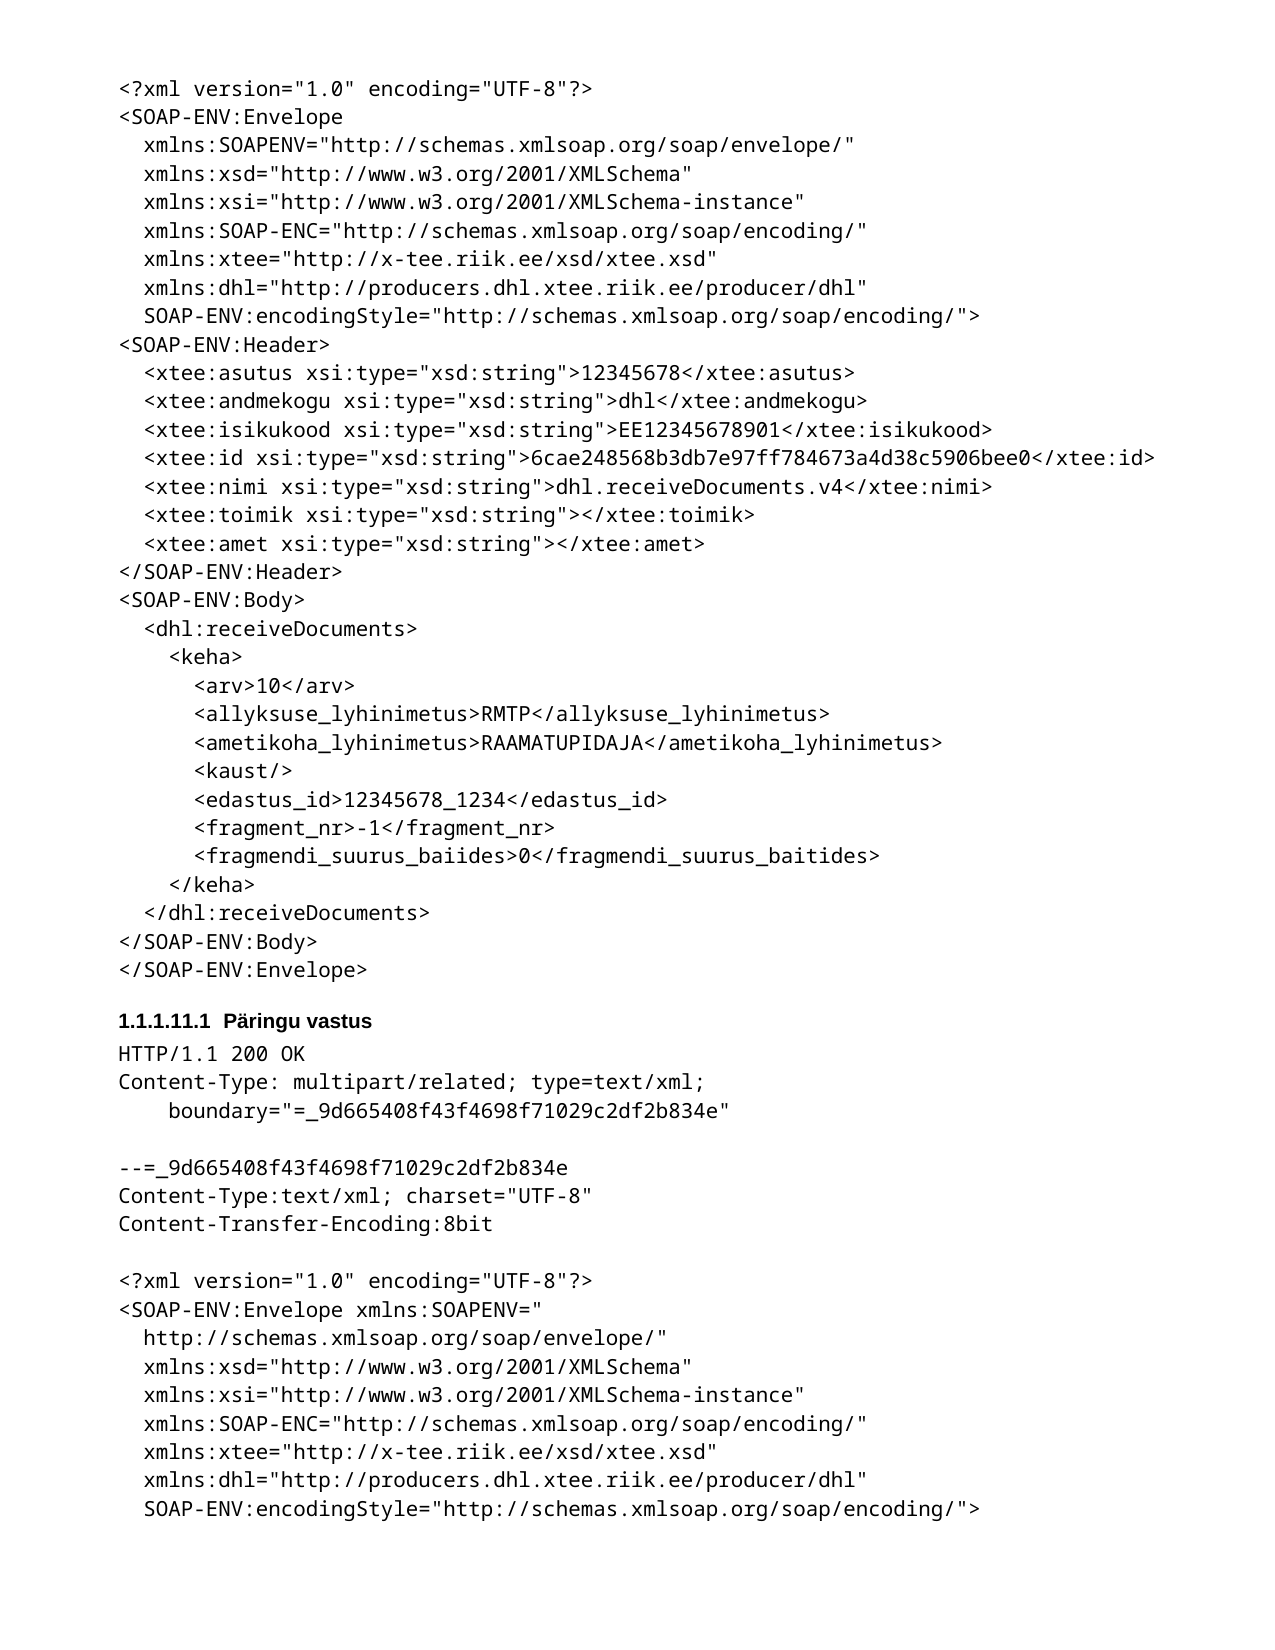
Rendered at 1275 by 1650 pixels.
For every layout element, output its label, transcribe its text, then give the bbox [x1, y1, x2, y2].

text xmlns:SOAP-ENC="http://schemas.xmlsoap.org/soap/encoding/" [118, 1409, 1157, 1437]
text xmlns:xsd="http://www.w3.org/2001/XMLSchema" [118, 1352, 1157, 1380]
text <SOAP-ENV:Envelope [118, 102, 1157, 131]
text <keha> [118, 642, 1157, 671]
text HTTP/1.1 200 OK [118, 1039, 1157, 1067]
text Content-Transfer-Encoding:8bit [118, 1209, 1157, 1238]
text <SOAP-ENV:Envelope xmlns:SOAPENV=" [118, 1295, 1157, 1323]
text <?xml version="1.0" encoding="UTF-8"?> [118, 74, 1157, 102]
text <ametikoha_lyhinimetus>RAAMATUPIDAJA</ametikoha_lyhinimetus> [118, 728, 1157, 756]
text <SOAP-ENV:Header> [118, 330, 1157, 358]
text xmlns:SOAPENV="http://schemas.xmlsoap.org/soap/envelope/" [118, 131, 1157, 159]
text <fragment_nr>-1</fragment_nr> [118, 813, 1157, 842]
text <xtee:amet xsi:type="xsd:string"></xtee:amet> [118, 529, 1157, 557]
text <xtee:toimik xsi:type="xsd:string"></xtee:toimik> [118, 500, 1157, 529]
text http://schemas.xmlsoap.org/soap/envelope/" [118, 1323, 1157, 1352]
text <xtee:asutus xsi:type="xsd:string">12345678</xtee:asutus> [118, 358, 1157, 387]
text --=_9d665408f43f4698f71029c2df2b834e [118, 1153, 1157, 1181]
text xmlns:xsi="http://www.w3.org/2001/XMLSchema-instance" [118, 1380, 1157, 1409]
text <allyksuse_lyhinimetus>RMTP</allyksuse_lyhinimetus> [118, 699, 1157, 728]
text <xtee:andmekogu xsi:type="xsd:string">dhl</xtee:andmekogu> [118, 387, 1157, 415]
text Content-Type: multipart/related; type=text/xml; [118, 1067, 1157, 1096]
text boundary="=_9d665408f43f4698f71029c2df2b834e" [118, 1096, 1157, 1124]
text <?xml version="1.0" encoding="UTF-8"?> [118, 1266, 1157, 1295]
text xmlns:dhl="http://producers.dhl.xtee.riik.ee/producer/dhl" [118, 1466, 1157, 1494]
text xmlns:SOAP-ENC="http://schemas.xmlsoap.org/soap/encoding/" [118, 216, 1157, 244]
text xmlns:xtee="http://x-tee.riik.ee/xsd/xtee.xsd" [118, 1437, 1157, 1466]
text </keha> [118, 870, 1157, 898]
text </dhl:receiveDocuments> [118, 898, 1157, 927]
text <xtee:isikukood xsi:type="xsd:string">EE12345678901</xtee:isikukood> [118, 415, 1157, 443]
text </SOAP-ENV:Body> [118, 927, 1157, 955]
text <SOAP-ENV:Body> [118, 586, 1157, 614]
text SOAP-ENV:encodingStyle="http://schemas.xmlsoap.org/soap/encoding/"> [118, 301, 1157, 330]
text </SOAP-ENV:Header> [118, 557, 1157, 586]
text <xtee:nimi xsi:type="xsd:string">dhl.receiveDocuments.v4</xtee:nimi> [118, 472, 1157, 500]
text </SOAP-ENV:Envelope> [118, 955, 1157, 984]
text <dhl:receiveDocuments> [118, 614, 1157, 642]
text Content-Type:text/xml; charset="UTF-8" [118, 1181, 1157, 1209]
text xmlns:xtee="http://x-tee.riik.ee/xsd/xtee.xsd" [118, 244, 1157, 273]
text <xtee:id xsi:type="xsd:string">6cae248568b3db7e97ff784673a4d38c5906bee0</xtee:id> [118, 443, 1157, 472]
subtitle Päringu vastus [118, 1009, 1157, 1033]
text xmlns:dhl="http://producers.dhl.xtee.riik.ee/producer/dhl" [118, 273, 1157, 301]
text <arv>10</arv> [118, 671, 1157, 699]
text <edastus_id>12345678_1234</edastus_id> [118, 785, 1157, 813]
text <fragmendi_suurus_baiides>0</fragmendi_suurus_baitides> [118, 842, 1157, 870]
text xmlns:xsi="http://www.w3.org/2001/XMLSchema-instance" [118, 187, 1157, 216]
text <kaust/> [118, 756, 1157, 785]
text SOAP-ENV:encodingStyle="http://schemas.xmlsoap.org/soap/encoding/"> [118, 1494, 1157, 1522]
text xmlns:xsd="http://www.w3.org/2001/XMLSchema" [118, 159, 1157, 187]
